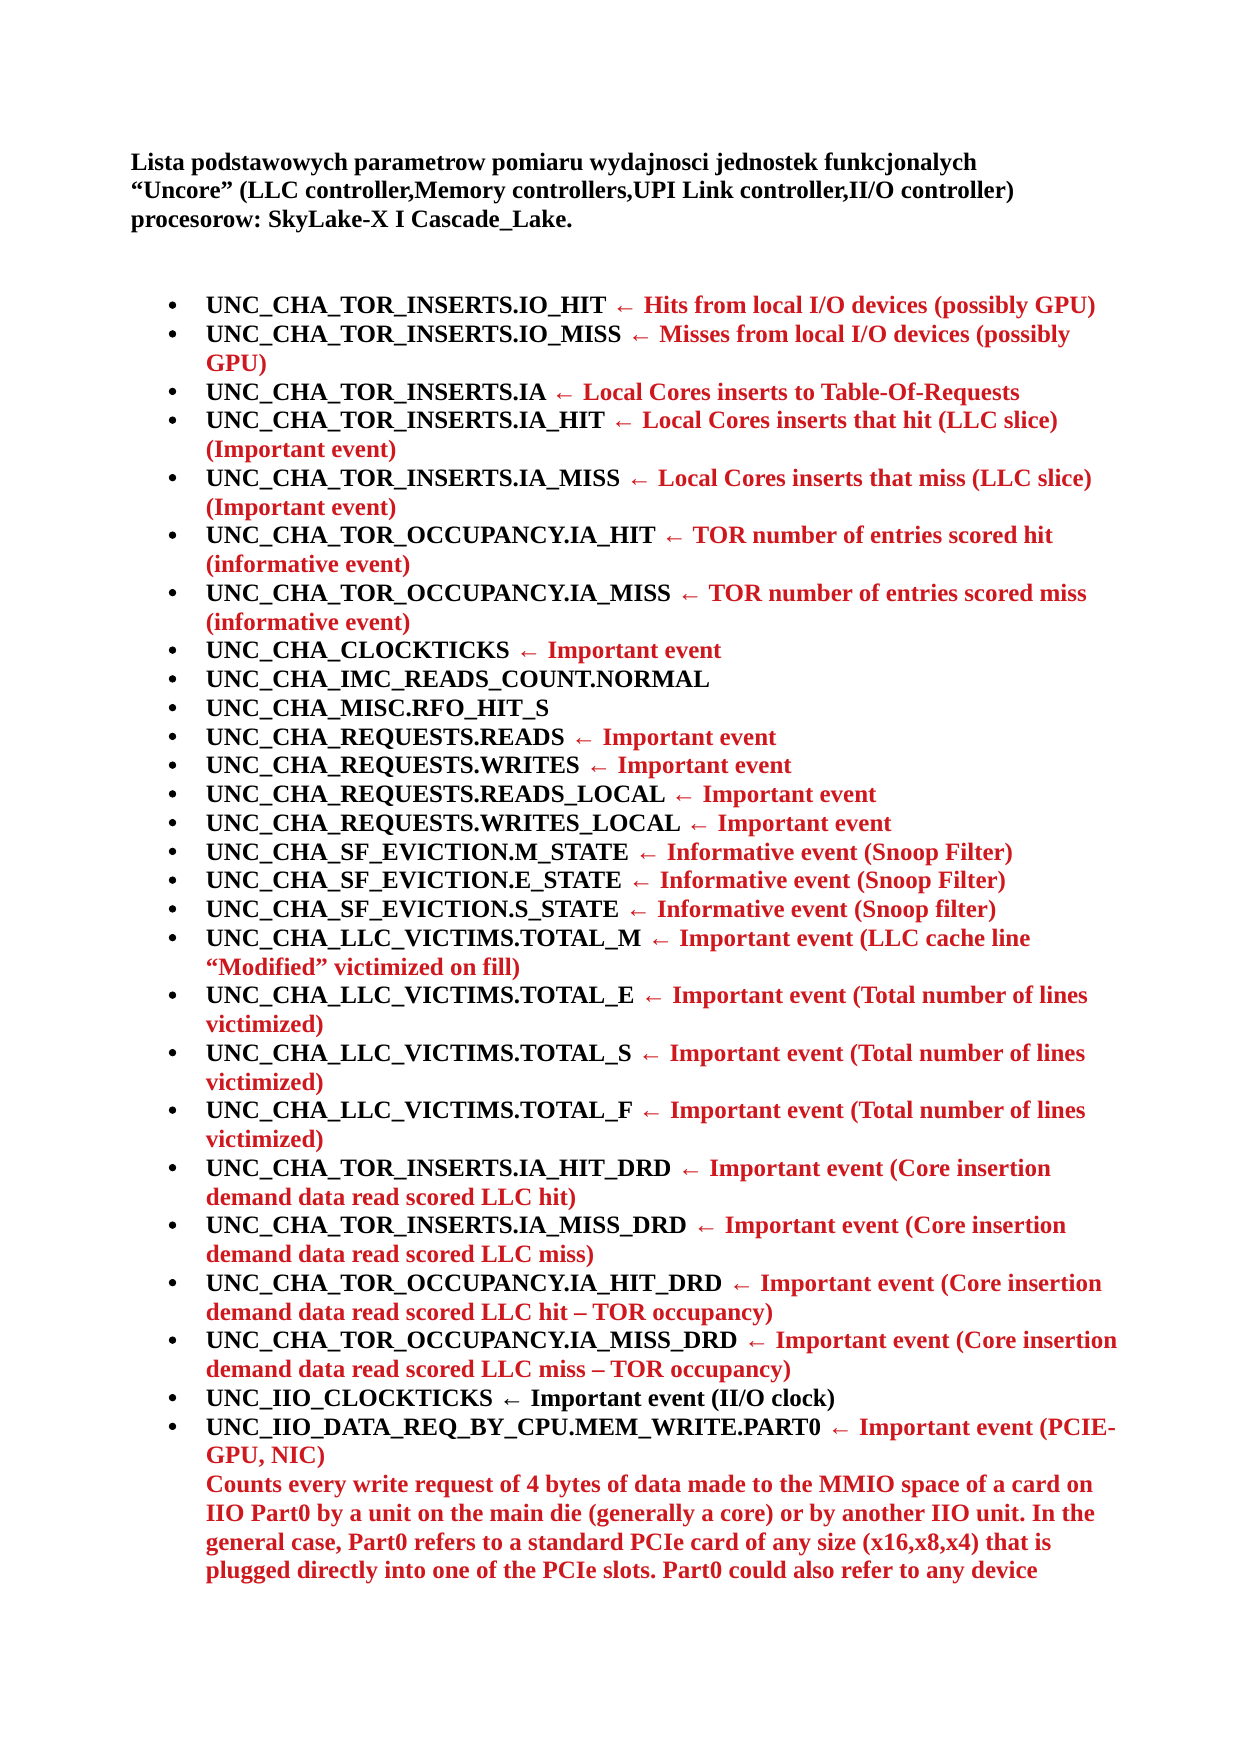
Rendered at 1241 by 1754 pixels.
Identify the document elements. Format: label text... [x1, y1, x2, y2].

list UNC_CHA_REQUESTS.READS_LOCAL ← Important event [168, 779, 1122, 808]
list UNC_CHA_MISC.RFO_HIT_S [168, 693, 1122, 722]
list Counts every write request of 4 bytes of data made to the MMIO space of a card on IIO Part0 by a unit on the main die (generally a core) or by another IIO unit. In the general case, Part0 refers to a standard PCIe card of any size (x16,x8,x4) that is plugged directly into one of the PCIe slots. Part0 could also refer to any device [168, 1469, 1122, 1584]
list UNC_CHA_TOR_OCCUPANCY.IA_HIT ← TOR number of entries scored hit (informative event) [168, 521, 1122, 578]
list UNC_CHA_TOR_INSERTS.IA_MISS_DRD ← Important event (Core insertion demand data read scored LLC miss) [168, 1211, 1122, 1268]
list UNC_IIO_DATA_REQ_BY_CPU.MEM_WRITE.PART0 ← Important event (PCIE-GPU, NIC) [168, 1412, 1122, 1469]
list UNC_CHA_TOR_INSERTS.IO_HIT ← Hits from local I/O devices (possibly GPU) [168, 291, 1122, 319]
list UNC_CHA_TOR_OCCUPANCY.IA_MISS ← TOR number of entries scored miss (informative event) [168, 578, 1122, 636]
list UNC_CHA_LLC_VICTIMS.TOTAL_F ← Important event (Total number of lines victimized) [168, 1096, 1122, 1153]
list UNC_CHA_TOR_INSERTS.IO_MISS ← Misses from local I/O devices (possibly GPU) [168, 319, 1122, 377]
list UNC_IIO_CLOCKTICKS ← Important event (II/O clock) [168, 1383, 1122, 1412]
list UNC_CHA_REQUESTS.WRITES ← Important event [168, 751, 1122, 779]
list UNC_CHA_REQUESTS.WRITES_LOCAL ← Important event [168, 808, 1122, 837]
list UNC_CHA_SF_EVICTION.M_STATE ← Informative event (Snoop Filter) [168, 837, 1122, 866]
text “Uncore” (LLC controller,Memory controllers,UPI Link controller,II/O controller) [118, 176, 1122, 204]
list UNC_CHA_TOR_INSERTS.IA_HIT ← Local Cores inserts that hit (LLC slice) (Important event) [168, 406, 1122, 463]
list UNC_CHA_TOR_INSERTS.IA ← Local Cores inserts to Table-Of-Requests [168, 377, 1122, 406]
text Lista podstawowych parametrow pomiaru wydajnosci jednostek funkcjonalych [118, 147, 1122, 176]
list UNC_CHA_IMC_READS_COUNT.NORMAL [168, 664, 1122, 693]
list UNC_CHA_TOR_INSERTS.IA_HIT_DRD ← Important event (Core insertion demand data read scored LLC hit) [168, 1153, 1122, 1211]
list UNC_CHA_CLOCKTICKS ← Important event [168, 636, 1122, 664]
list UNC_CHA_TOR_OCCUPANCY.IA_MISS_DRD ← Important event (Core insertion demand data read scored LLC miss – TOR occupancy) [168, 1326, 1122, 1383]
list UNC_CHA_REQUESTS.READS ← Important event [168, 722, 1122, 751]
list UNC_CHA_SF_EVICTION.S_STATE ← Informative event (Snoop filter) [168, 894, 1122, 923]
list UNC_CHA_LLC_VICTIMS.TOTAL_M ← Important event (LLC cache line “Modified” victimized on fill) [168, 923, 1122, 981]
list UNC_CHA_LLC_VICTIMS.TOTAL_S ← Important event (Total number of lines victimized) [168, 1038, 1122, 1096]
list UNC_CHA_LLC_VICTIMS.TOTAL_E ← Important event (Total number of lines victimized) [168, 981, 1122, 1038]
list UNC_CHA_TOR_OCCUPANCY.IA_HIT_DRD ← Important event (Core insertion demand data read scored LLC hit – TOR occupancy) [168, 1268, 1122, 1326]
text procesorow: SkyLake-X I Cascade_Lake. [118, 204, 1122, 233]
list UNC_CHA_TOR_INSERTS.IA_MISS ← Local Cores inserts that miss (LLC slice) (Important event) [168, 463, 1122, 521]
list UNC_CHA_SF_EVICTION.E_STATE ← Informative event (Snoop Filter) [168, 866, 1122, 894]
